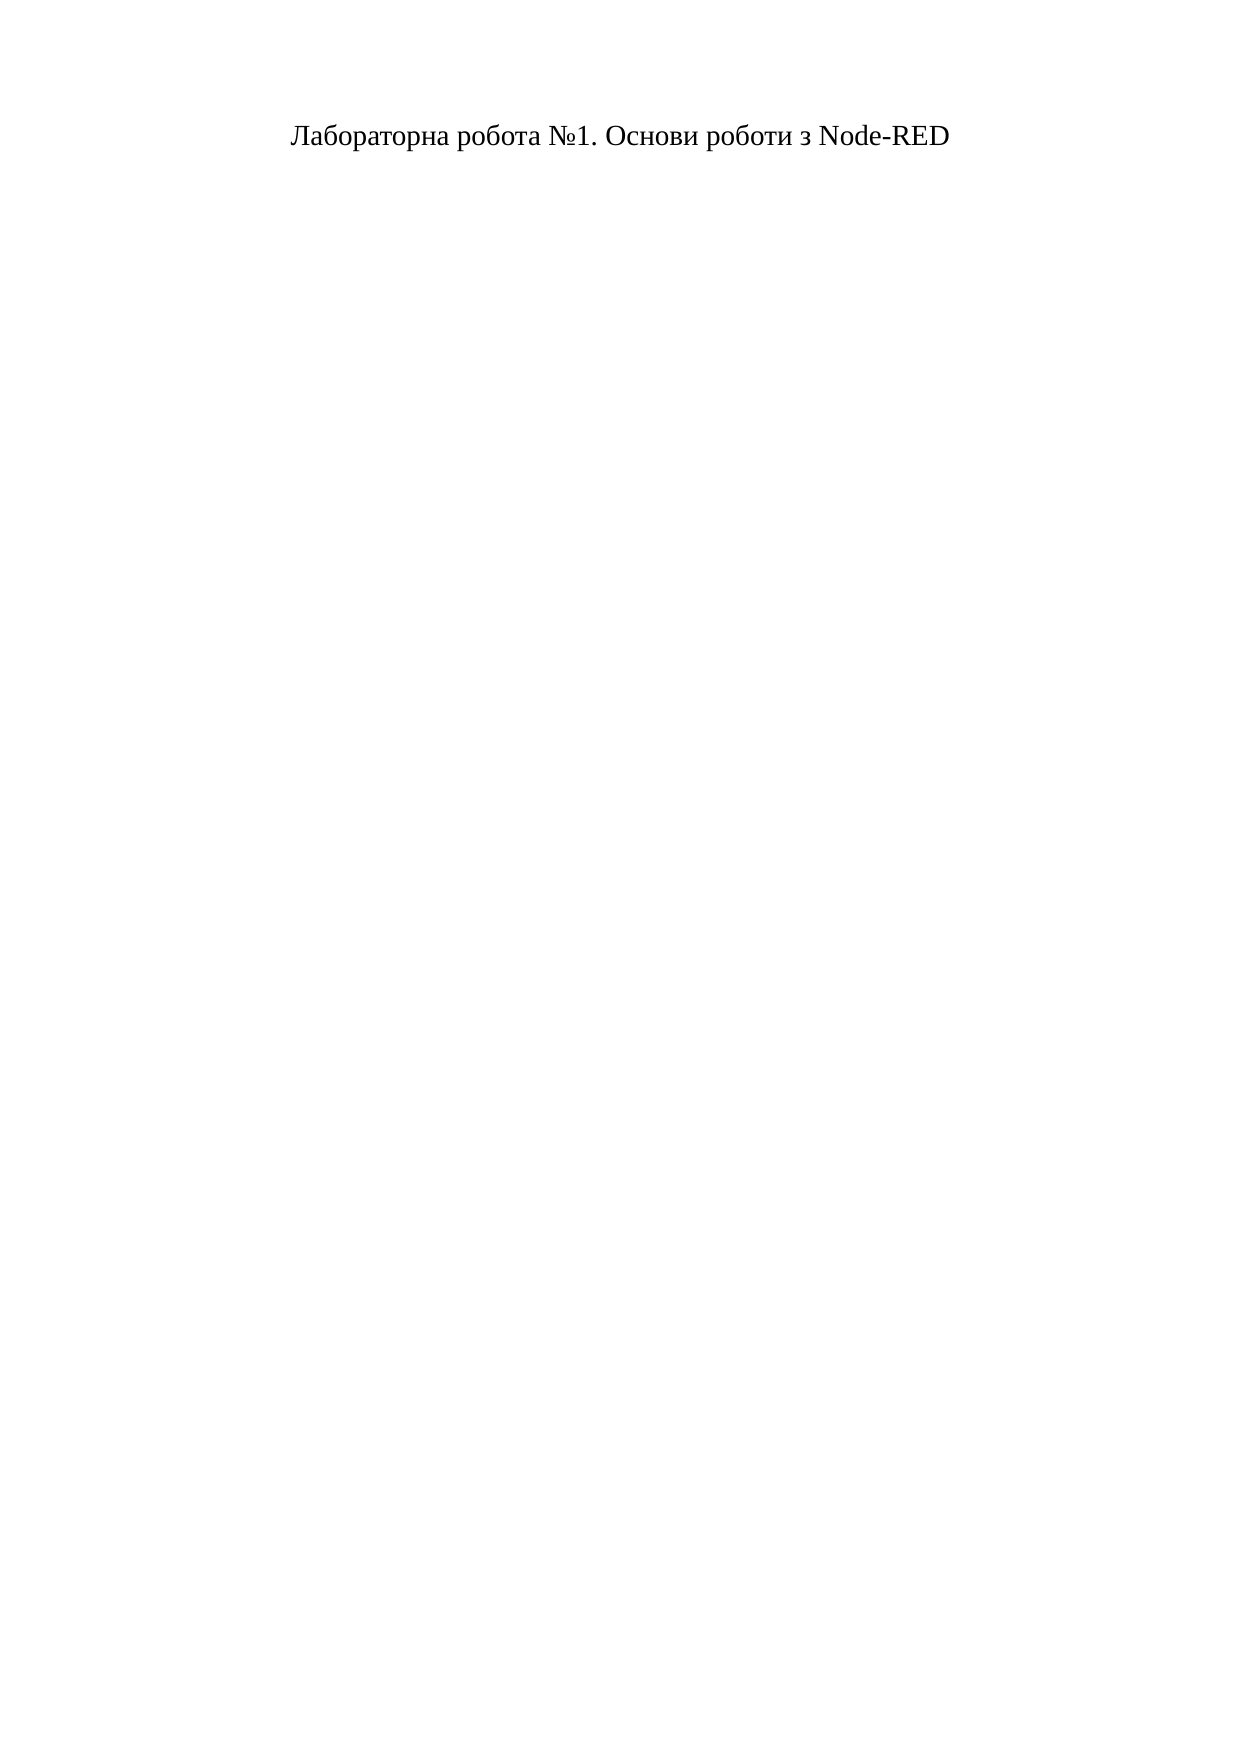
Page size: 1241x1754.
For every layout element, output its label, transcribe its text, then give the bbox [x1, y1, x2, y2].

text Лабораторна робота №1. Основи роботи з Node-RED [118, 118, 1122, 152]
